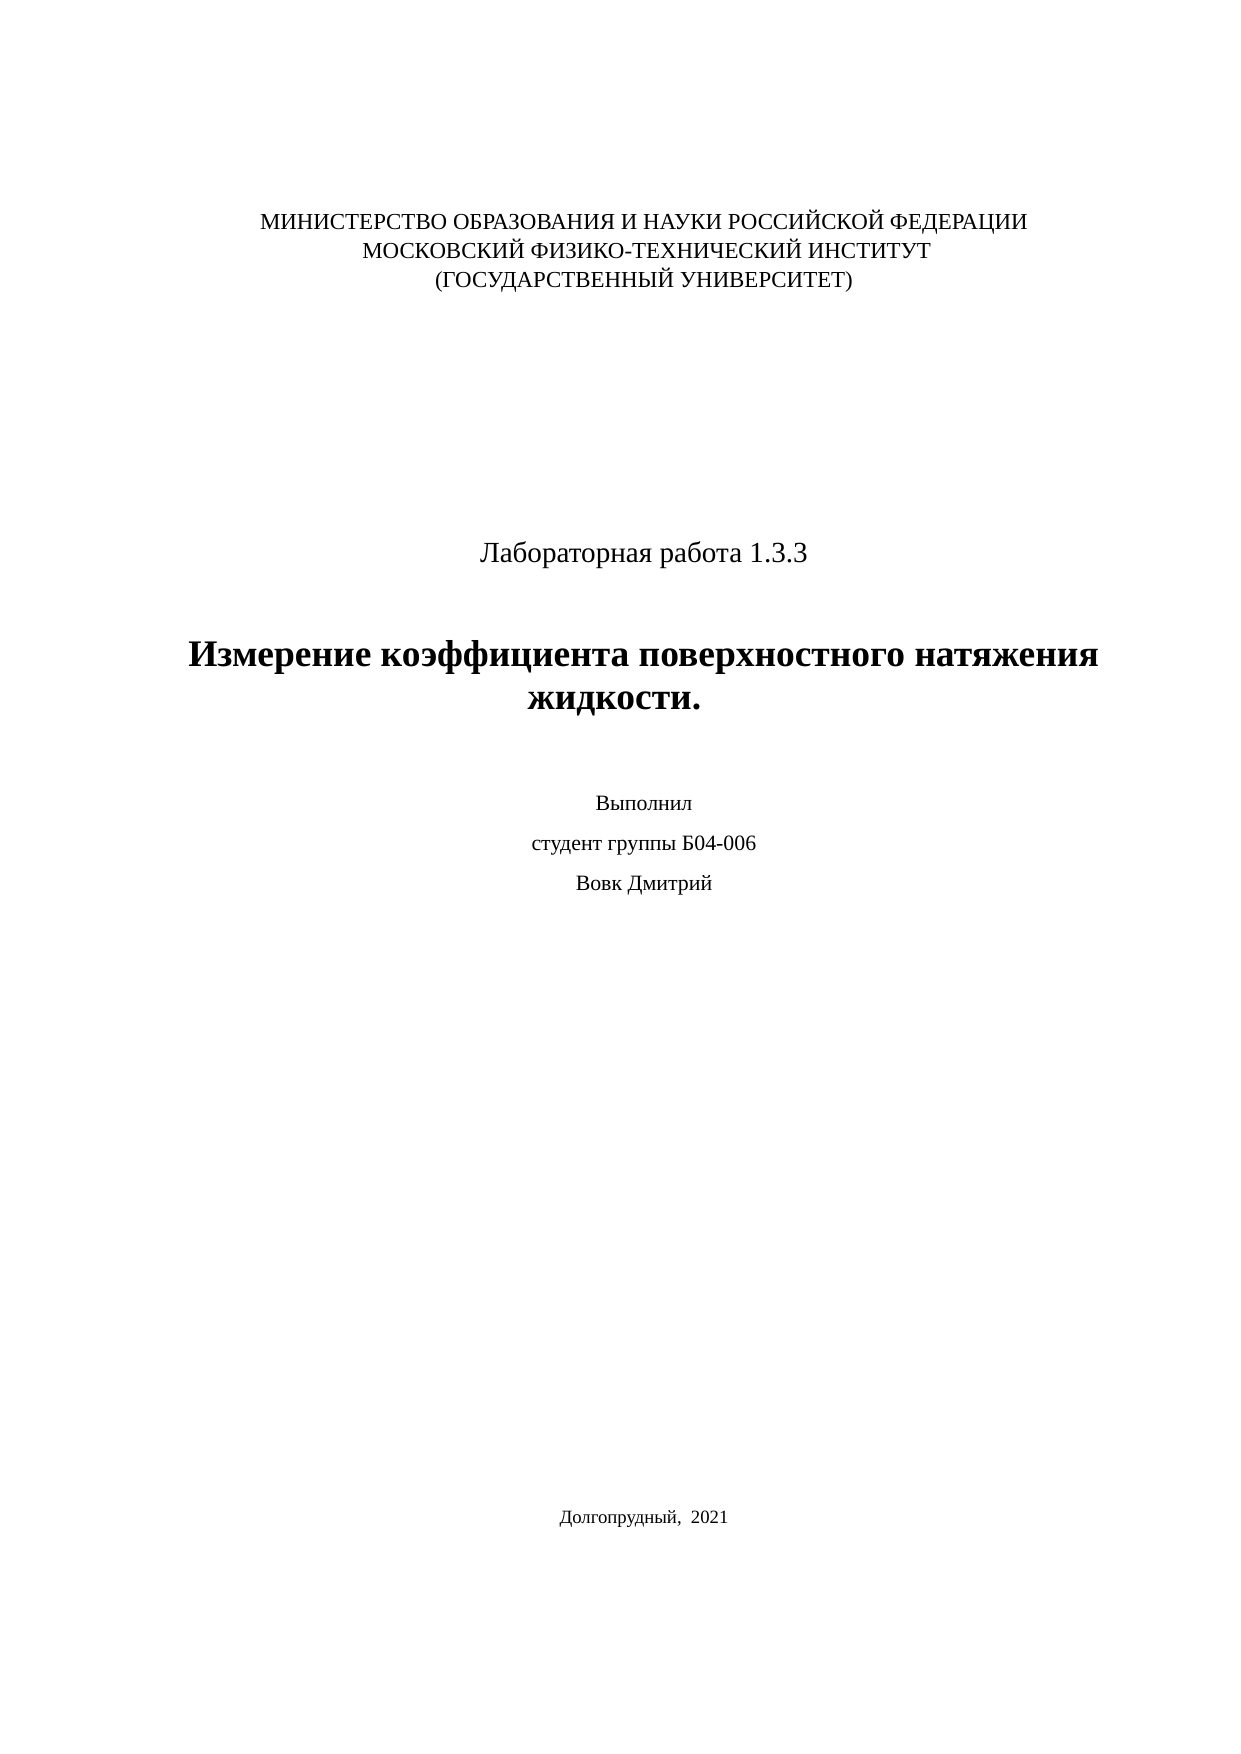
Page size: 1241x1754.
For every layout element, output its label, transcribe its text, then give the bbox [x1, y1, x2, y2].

text Выполнил [118, 790, 1110, 815]
text Вовк Дмитрий [118, 869, 1110, 895]
text Долгопрудный, 2021 [118, 1506, 1110, 1528]
text (ГОСУДАРСТВЕННЫЙ УНИВЕРСИТЕТ) [118, 266, 1110, 292]
text Измерение коэффициента поверхностного натяжения жидкости. [118, 631, 1110, 718]
text МОСКОВСКИЙ ФИЗИКО-ТЕХНИЧЕСКИЙ ИНСТИТУТ [118, 237, 1110, 263]
text студент группы Б04-006 [118, 830, 1110, 855]
text МИНИСТЕРСТВО ОБРАЗОВАНИЯ И НАУКИ РОССИЙСКОЙ ФЕДЕРАЦИИ [118, 208, 1110, 234]
text Лабораторная работа 1.3.3 [118, 535, 1110, 569]
